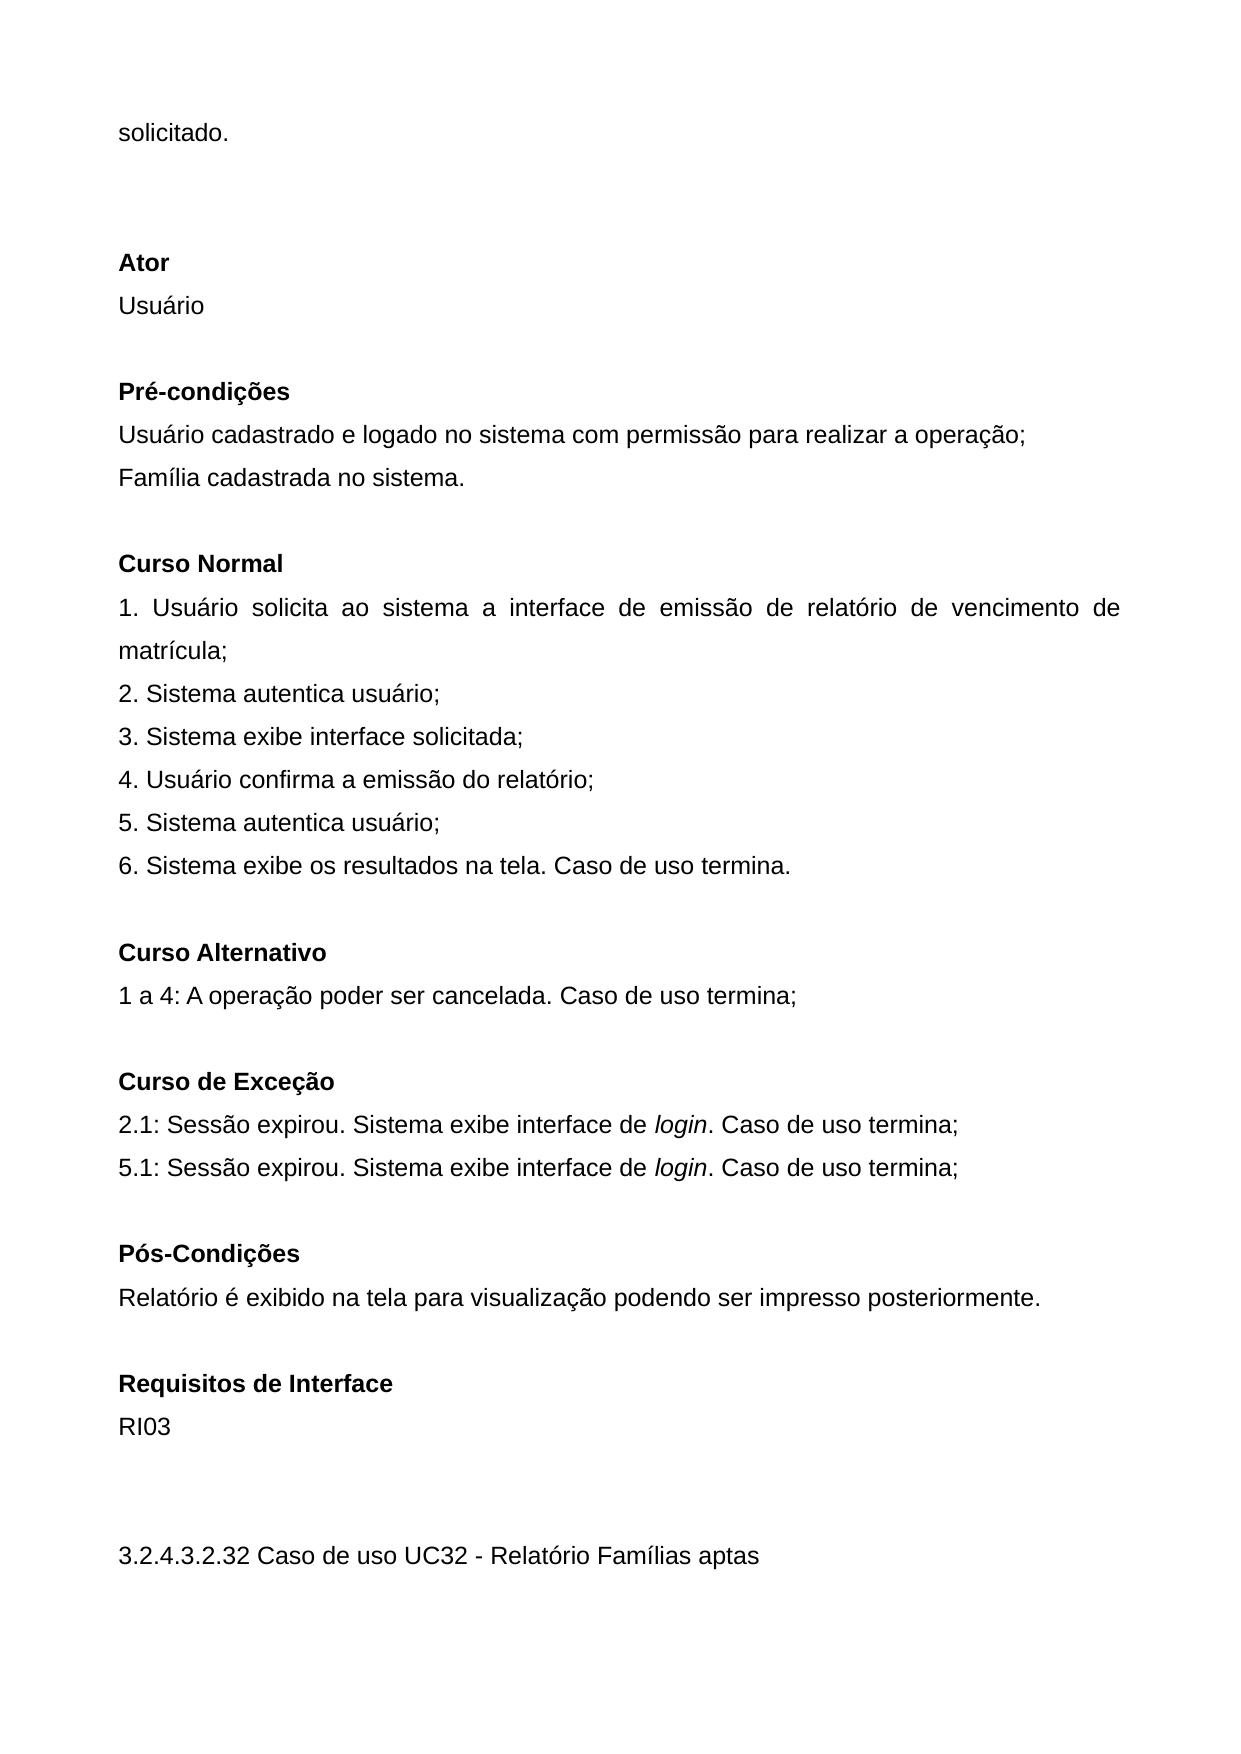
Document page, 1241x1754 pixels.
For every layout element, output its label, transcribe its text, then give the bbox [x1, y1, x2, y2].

text Requisitos de Interface [118, 1369, 1122, 1397]
text Usuário [118, 291, 1122, 319]
text 3. Sistema exibe interface solicitada; [118, 722, 1122, 751]
text 2. Sistema autentica usuário; [118, 679, 1122, 707]
text solicitado. [118, 118, 1122, 147]
text Curso Normal [118, 549, 1122, 578]
text 2.1: Sessão expirou. Sistema exibe interface de login. Caso de uso termina; [118, 1110, 1122, 1139]
text Ator [118, 247, 1122, 276]
text Pré-condições [118, 377, 1122, 406]
text 5. Sistema autentica usuário; [118, 808, 1122, 837]
text Família cadastrada no sistema. [118, 463, 1122, 492]
text 4. Usuário confirma a emissão do relatório; [118, 765, 1122, 794]
text 1 a 4: A operação poder ser cancelada. Caso de uso termina; [118, 981, 1122, 1009]
text 3.2.4.3.2.32 Caso de uso UC32 - Relatório Famílias aptas [118, 1541, 1122, 1570]
text 6. Sistema exibe os resultados na tela. Caso de uso termina. [118, 851, 1122, 880]
text RI03 [118, 1412, 1122, 1441]
text Curso Alternativo [118, 937, 1122, 966]
text Pós-Condições [118, 1239, 1122, 1268]
text 5.1: Sessão expirou. Sistema exibe interface de login. Caso de uso termina; [118, 1153, 1122, 1182]
text Curso de Exceção [118, 1067, 1122, 1096]
text Usuário cadastrado e logado no sistema com permissão para realizar a operação; [118, 420, 1122, 449]
text Relatório é exibido na tela para visualização podendo ser impresso posteriormente. [118, 1282, 1122, 1311]
text 1. Usuário solicita ao sistema a interface de emissão de relatório de vencimento de matrícula; [118, 592, 1122, 664]
